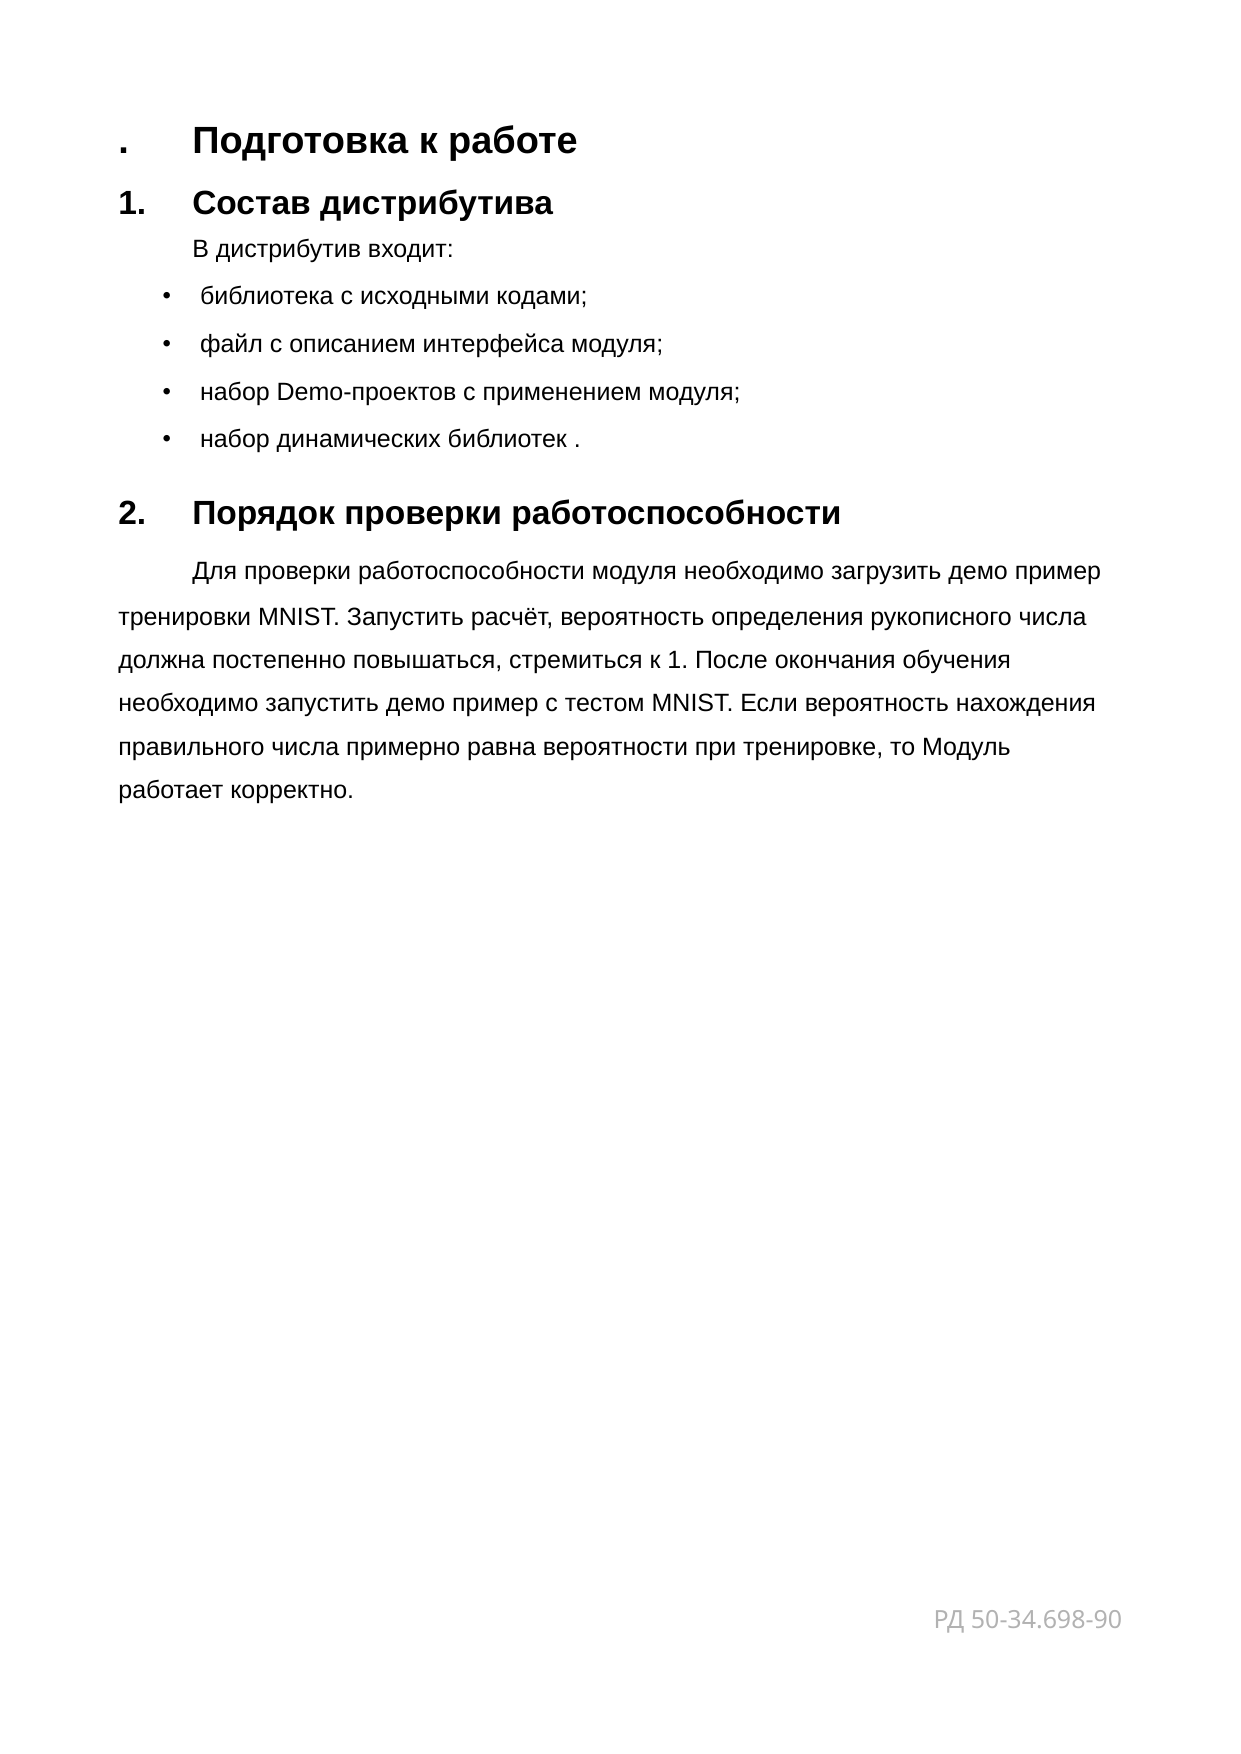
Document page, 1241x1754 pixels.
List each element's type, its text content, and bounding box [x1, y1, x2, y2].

list библиотека с исходными кодами; [162, 281, 1122, 310]
text Для проверки работоспособности модуля необходимо загрузить демо пример тренировки MNIST. Запустить расчёт, вероятность определения рукописного числа должна постепенно повышаться, стремиться к 1. После окончания обучения необходимо запустить демо пример с тестом MNIST. Если вероятность нахождения правильного числа примерно равна вероятности при тренировке, то Модуль работает корректно. [118, 544, 1122, 803]
list файл с описанием интерфейса модуля; [162, 329, 1122, 358]
subtitle Состав дистрибутива [118, 183, 1122, 221]
subtitle Порядок проверки работоспособности [118, 493, 1122, 532]
subtitle Подготовка к работе [118, 118, 1122, 162]
list набор динамических библиотек . [162, 424, 1122, 453]
text В дистрибутив входит: [118, 234, 1122, 262]
list набор Demo-проектов с применением модуля; [162, 377, 1122, 406]
